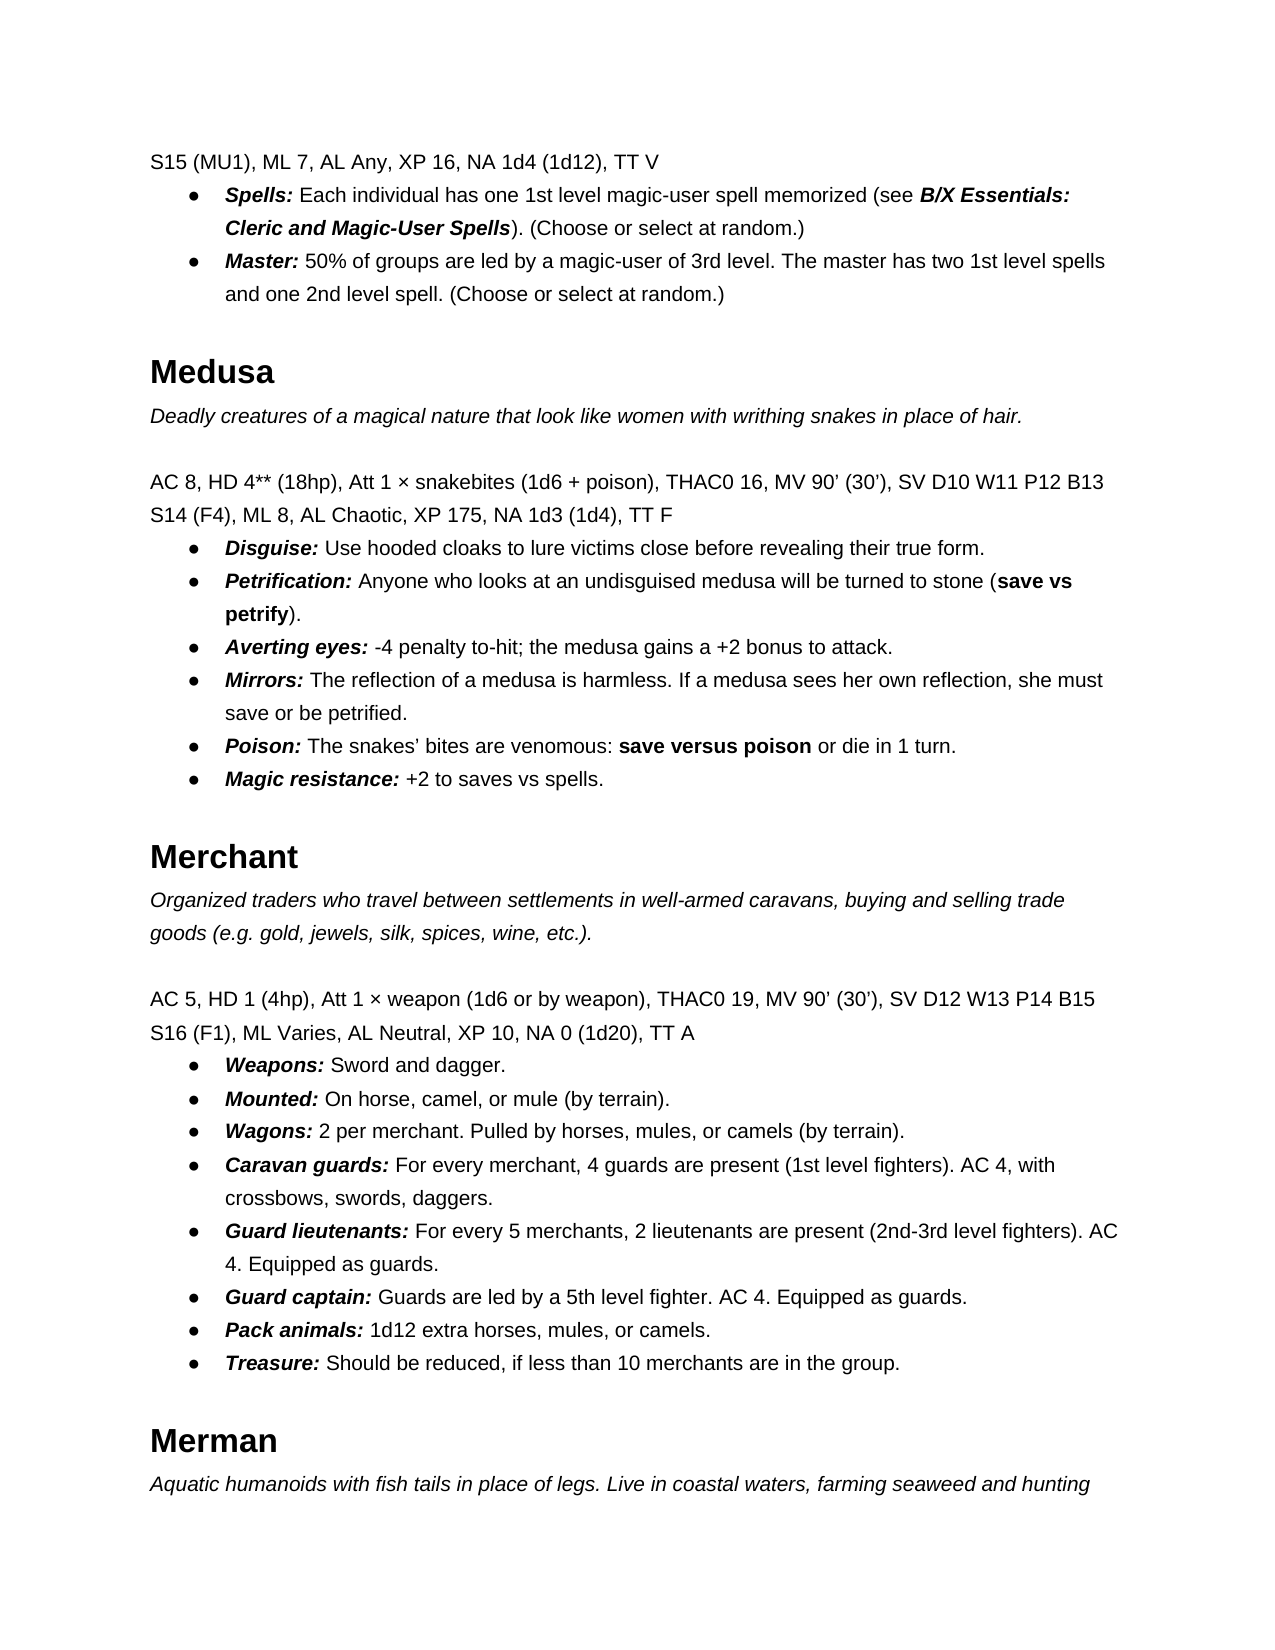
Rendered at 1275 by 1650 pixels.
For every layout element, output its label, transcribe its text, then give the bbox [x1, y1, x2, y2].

list Averting eyes: -4 penalty to-hit; the medusa gains a +2 bonus to attack. [187, 635, 1125, 659]
list Master: 50% of groups are led by a magic-user of 3rd level. The master has two 1st level spells and one 2nd level spell. (Choose or select at random.) [187, 249, 1125, 306]
list Treasure: Should be reduced, if less than 10 merchants are in the group. [187, 1351, 1125, 1374]
text AC 5, HD 1 (4hp), Att 1 × weapon (1d6 or by weapon), THAC0 19, MV 90’ (30’), SV D12 W13 P14 B15 S16 (F1), ML Varies, AL Neutral, XP 10, NA 0 (1d20), TT A [150, 987, 1125, 1044]
list Poison: The snakes’ bites are venomous: save versus poison or die in 1 turn. [187, 734, 1125, 758]
text AC 8, HD 4** (18hp), Att 1 × snakebites (1d6 + poison), THAC0 16, MV 90’ (30’), SV D10 W11 P12 B13 S14 (F4), ML 8, AL Chaotic, XP 175, NA 1d3 (1d4), TT F [150, 469, 1125, 527]
subtitle Merman [150, 1421, 1125, 1459]
list Caravan guards: For every merchant, 4 guards are present (1st level fighters). AC 4, with crossbows, swords, daggers. [187, 1152, 1125, 1209]
list Guard captain: Guards are led by a 5th level fighter. AC 4. Equipped as guards. [187, 1284, 1125, 1308]
list Spells: Each individual has one 1st level magic-user spell memorized (see B/X Essentials: Cleric and Magic-User Spells). (Choose or select at random.) [187, 183, 1125, 240]
text Organized traders who travel between settlements in well-armed caravans, buying and selling trade goods (e.g. gold, jewels, silk, spices, wine, etc.). [150, 888, 1125, 945]
subtitle Merchant [150, 837, 1125, 876]
list Weapons: Sword and dagger. [187, 1053, 1125, 1077]
list Magic resistance: +2 to saves vs spells. [187, 767, 1125, 791]
text S15 (MU1), ML 7, AL Any, XP 16, NA 1d4 (1d12), TT V [150, 150, 1125, 174]
list Pack animals: 1d12 extra horses, mules, or camels. [187, 1317, 1125, 1341]
list Mounted: On horse, camel, or mule (by terrain). [187, 1086, 1125, 1110]
list Wagons: 2 per merchant. Pulled by horses, mules, or camels (by terrain). [187, 1119, 1125, 1143]
list Mirrors: The reflection of a medusa is harmless. If a medusa sees her own reflection, she must save or be petrified. [187, 668, 1125, 725]
text Aquatic humanoids with fish tails in place of legs. Live in coastal waters, farming seaweed and hunting [150, 1472, 1125, 1496]
list Guard lieutenants: For every 5 merchants, 2 lieutenants are present (2nd-3rd level fighters). AC 4. Equipped as guards. [187, 1218, 1125, 1275]
list Petrification: Anyone who looks at an undisguised medusa will be turned to stone (save vs petrify). [187, 569, 1125, 626]
list Disguise: Use hooded cloaks to lure victims close before revealing their true form. [187, 536, 1125, 559]
text Deadly creatures of a magical nature that look like women with writhing snakes in place of hair. [150, 403, 1125, 427]
subtitle Medusa [150, 353, 1125, 391]
